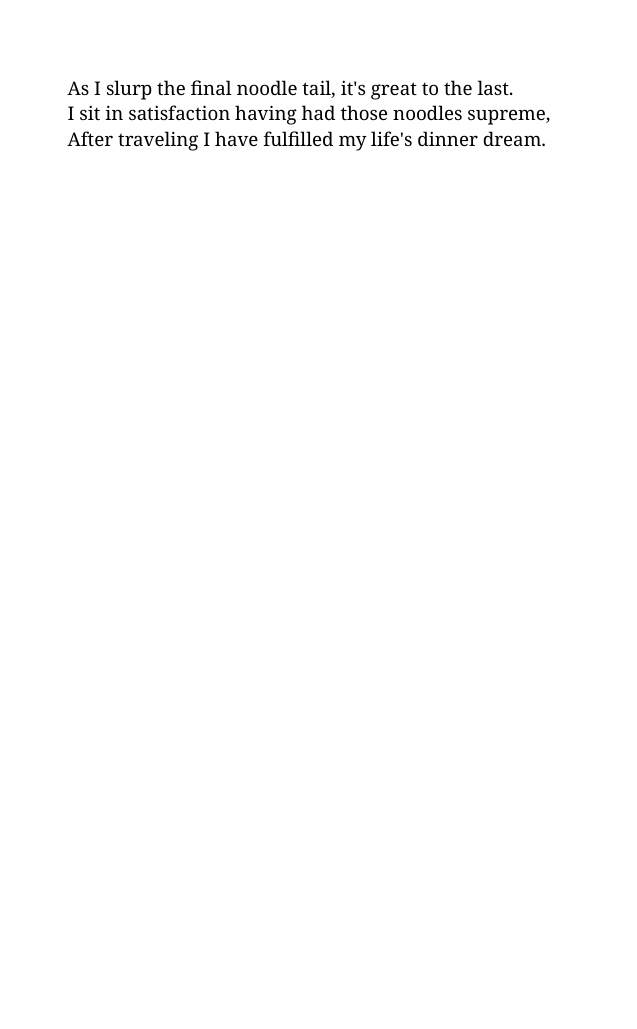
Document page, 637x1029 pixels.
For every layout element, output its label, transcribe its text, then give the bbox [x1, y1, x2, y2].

text After traveling I have fulfilled my life's dinner dream. [67, 126, 553, 152]
text As I slurp the final noodle tail, it's great to the last. [67, 75, 553, 101]
text I sit in satisfaction having had those noodles supreme, [67, 101, 553, 126]
